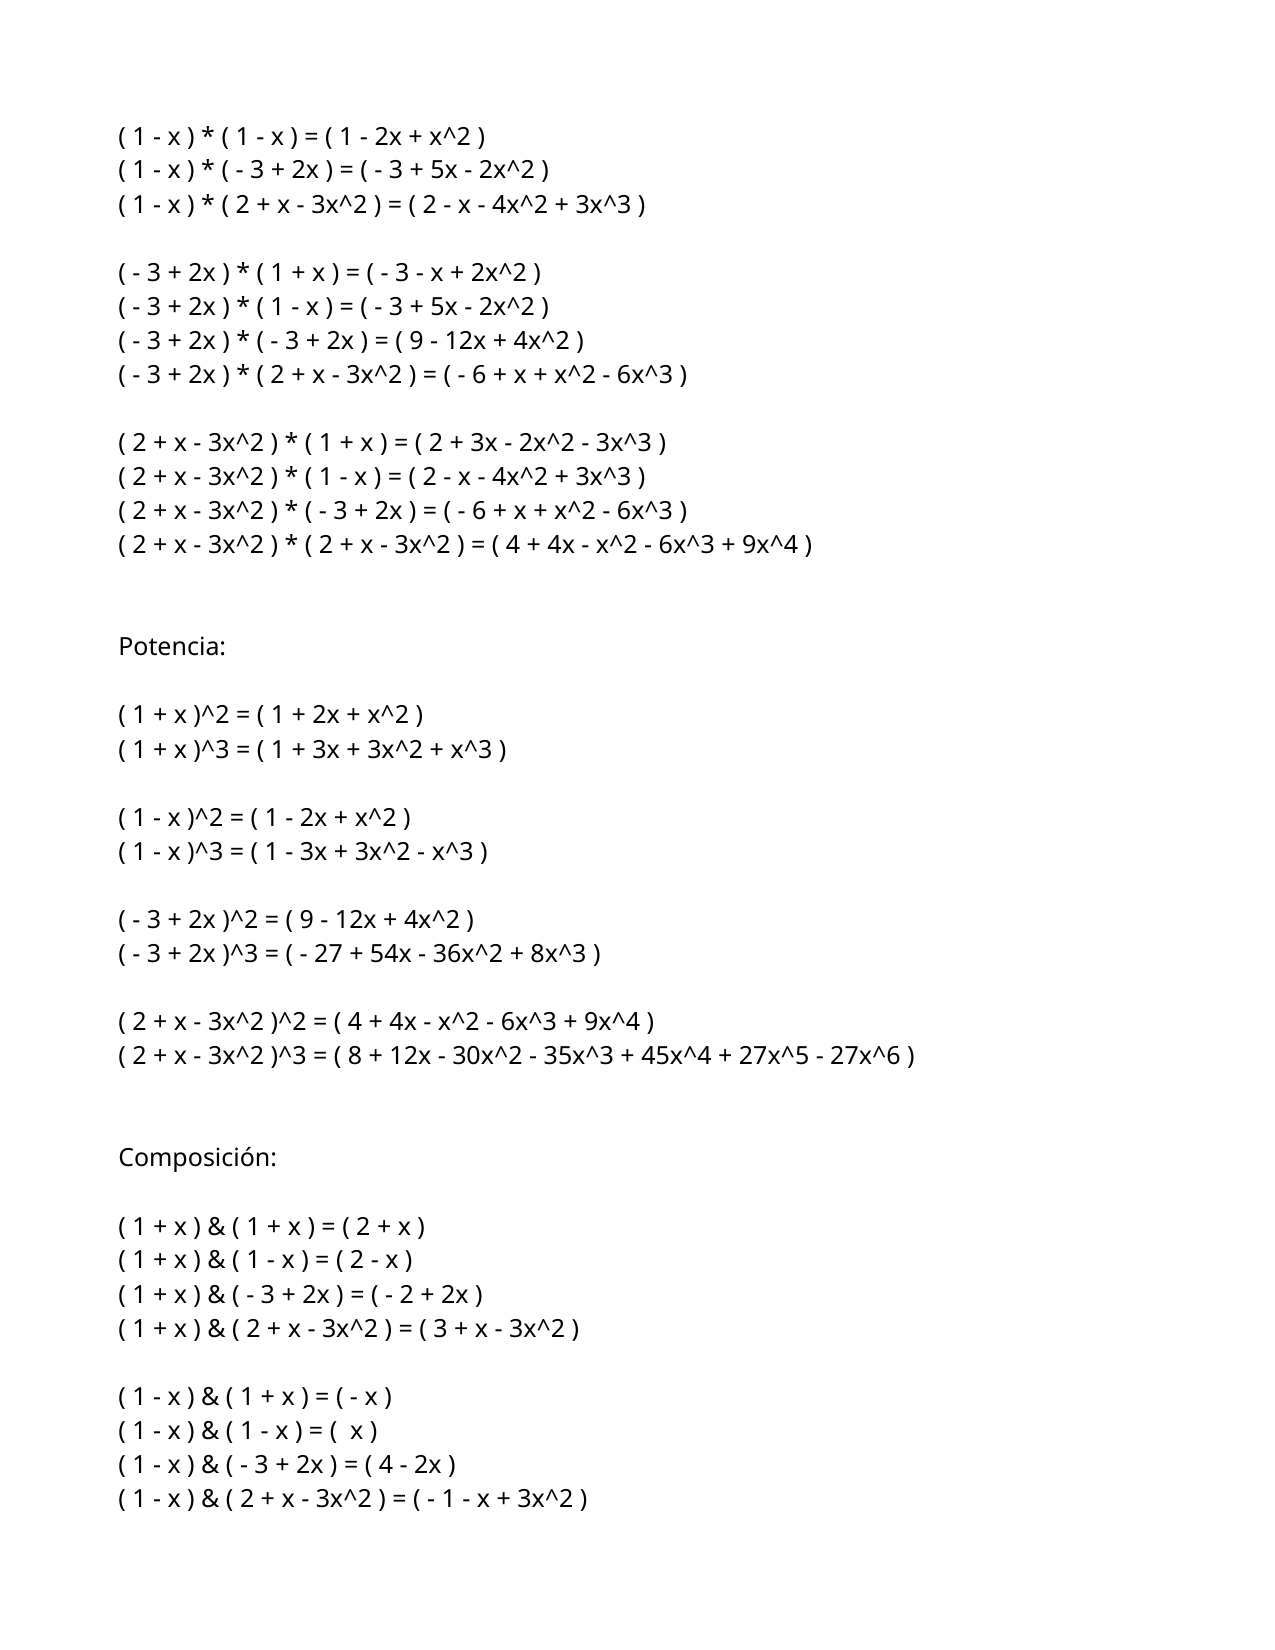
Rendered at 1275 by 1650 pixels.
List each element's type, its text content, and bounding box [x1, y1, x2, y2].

text ( - 3 + 2x )^3 = ( - 27 + 54x - 36x^2 + 8x^3 ) [118, 936, 1157, 970]
text ( 1 + x ) & ( 1 - x ) = ( 2 - x ) [118, 1242, 1157, 1276]
text ( - 3 + 2x ) * ( - 3 + 2x ) = ( 9 - 12x + 4x^2 ) [118, 322, 1157, 357]
text ( - 3 + 2x )^2 = ( 9 - 12x + 4x^2 ) [118, 902, 1157, 936]
text ( - 3 + 2x ) * ( 1 + x ) = ( - 3 - x + 2x^2 ) [118, 254, 1157, 288]
text ( 1 + x )^2 = ( 1 + 2x + x^2 ) [118, 697, 1157, 731]
text ( 1 + x )^3 = ( 1 + 3x + 3x^2 + x^3 ) [118, 731, 1157, 765]
text ( 1 - x )^2 = ( 1 - 2x + x^2 ) [118, 799, 1157, 833]
text ( 2 + x - 3x^2 )^3 = ( 8 + 12x - 30x^2 - 35x^3 + 45x^4 + 27x^5 - 27x^6 ) [118, 1038, 1157, 1072]
text ( 1 - x ) & ( 2 + x - 3x^2 ) = ( - 1 - x + 3x^2 ) [118, 1481, 1157, 1515]
text ( 1 - x ) * ( 2 + x - 3x^2 ) = ( 2 - x - 4x^2 + 3x^3 ) [118, 186, 1157, 220]
text ( 2 + x - 3x^2 ) * ( - 3 + 2x ) = ( - 6 + x + x^2 - 6x^3 ) [118, 493, 1157, 527]
text ( 1 + x ) & ( - 3 + 2x ) = ( - 2 + 2x ) [118, 1276, 1157, 1310]
text ( 1 - x )^3 = ( 1 - 3x + 3x^2 - x^3 ) [118, 833, 1157, 867]
text ( 2 + x - 3x^2 )^2 = ( 4 + 4x - x^2 - 6x^3 + 9x^4 ) [118, 1004, 1157, 1038]
text ( 2 + x - 3x^2 ) * ( 1 - x ) = ( 2 - x - 4x^2 + 3x^3 ) [118, 459, 1157, 493]
text Composición: [118, 1140, 1157, 1174]
text ( 1 + x ) & ( 1 + x ) = ( 2 + x ) [118, 1208, 1157, 1242]
text ( 2 + x - 3x^2 ) * ( 1 + x ) = ( 2 + 3x - 2x^2 - 3x^3 ) [118, 425, 1157, 459]
text ( 1 + x ) & ( 2 + x - 3x^2 ) = ( 3 + x - 3x^2 ) [118, 1310, 1157, 1344]
text ( 2 + x - 3x^2 ) * ( 2 + x - 3x^2 ) = ( 4 + 4x - x^2 - 6x^3 + 9x^4 ) [118, 527, 1157, 561]
text ( 1 - x ) * ( 1 - x ) = ( 1 - 2x + x^2 ) [118, 118, 1157, 152]
text ( 1 - x ) & ( 1 + x ) = ( - x ) [118, 1378, 1157, 1412]
text Potencia: [118, 629, 1157, 663]
text ( 1 - x ) & ( - 3 + 2x ) = ( 4 - 2x ) [118, 1447, 1157, 1481]
text ( 1 - x ) * ( - 3 + 2x ) = ( - 3 + 5x - 2x^2 ) [118, 152, 1157, 186]
text ( - 3 + 2x ) * ( 2 + x - 3x^2 ) = ( - 6 + x + x^2 - 6x^3 ) [118, 357, 1157, 391]
text ( - 3 + 2x ) * ( 1 - x ) = ( - 3 + 5x - 2x^2 ) [118, 288, 1157, 322]
text ( 1 - x ) & ( 1 - x ) = ( x ) [118, 1412, 1157, 1447]
